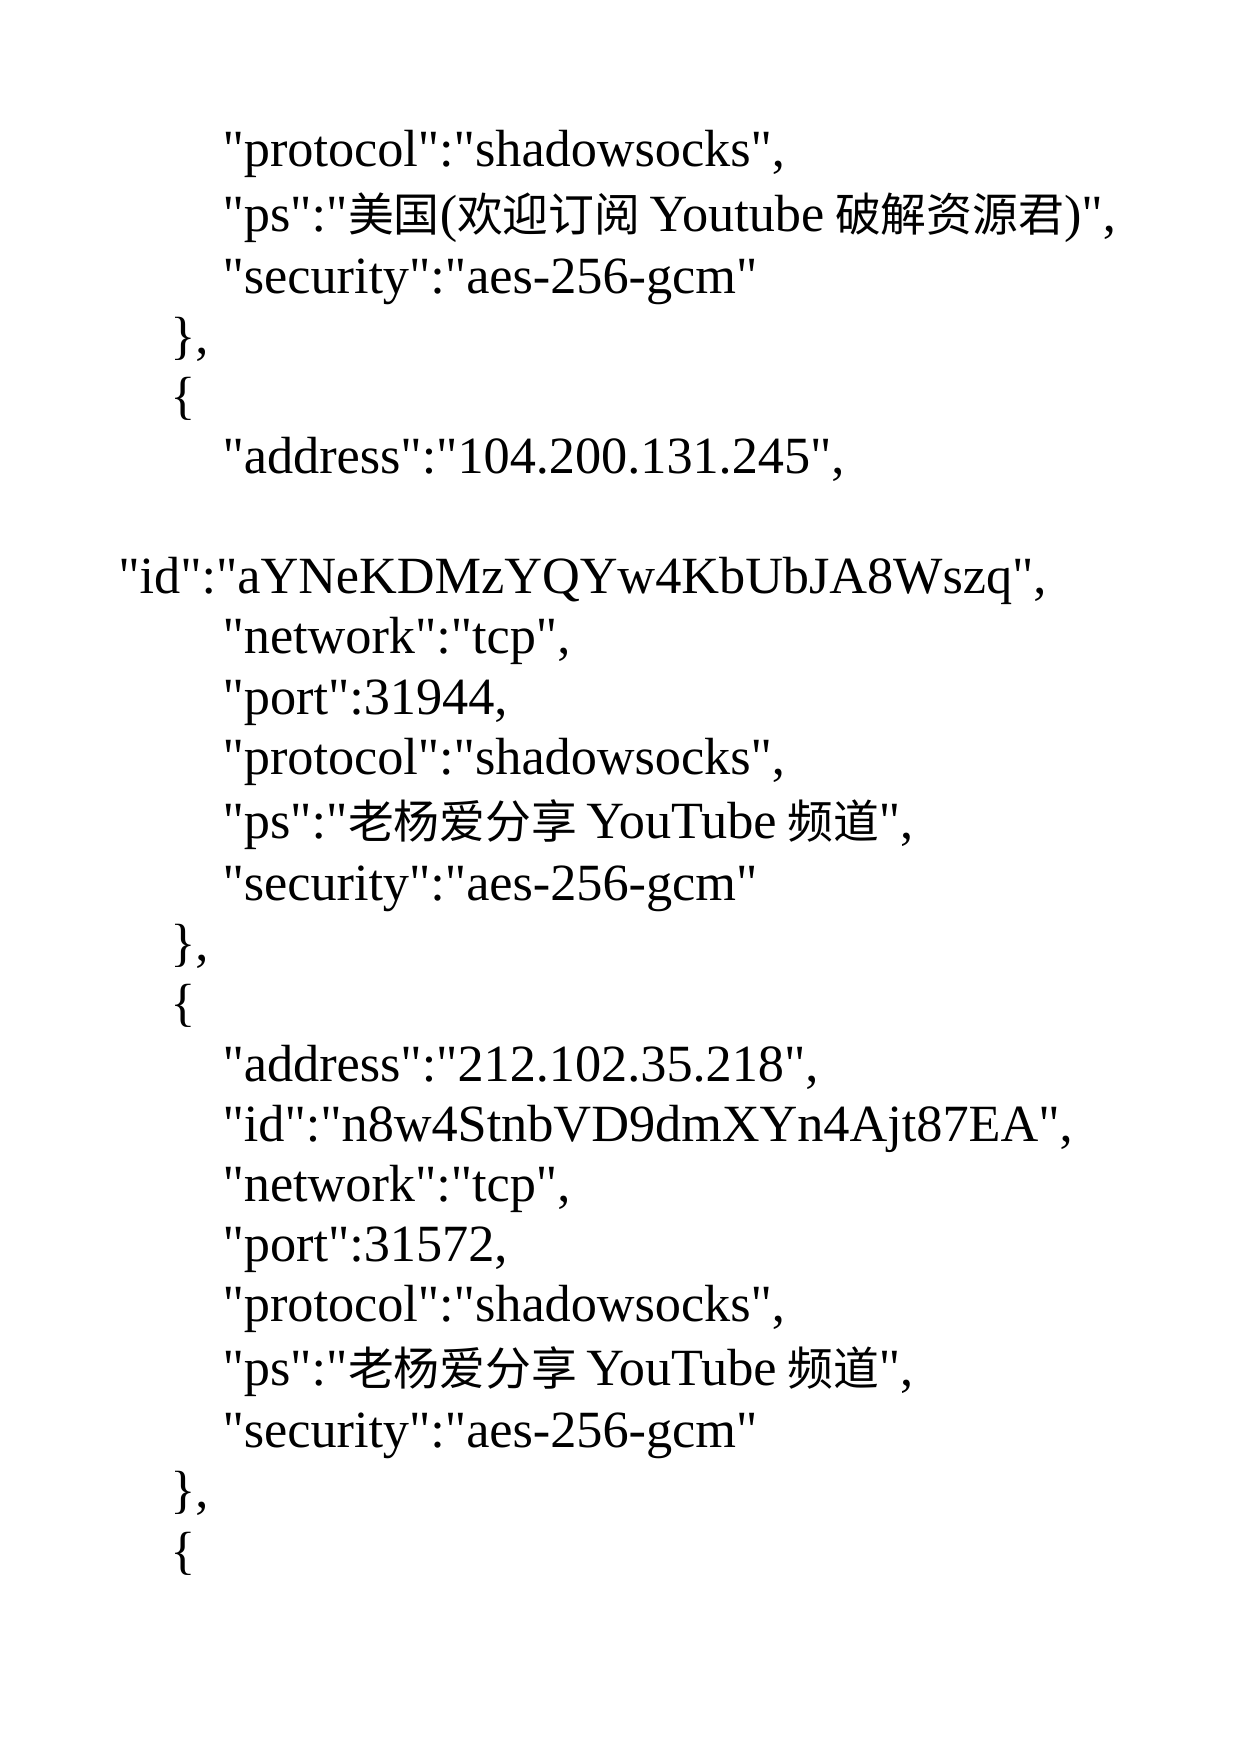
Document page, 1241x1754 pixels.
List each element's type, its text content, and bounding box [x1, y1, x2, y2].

text "address":"104.200.131.245", [118, 425, 1122, 485]
text "protocol":"shadowsocks", [118, 1273, 1122, 1333]
text }, [118, 912, 1122, 972]
text "protocol":"shadowsocks", [118, 118, 1122, 178]
text "id":"n8w4StnbVD9dmXYn4Ajt87EA", [118, 1092, 1122, 1152]
text "ps":"老杨爱分享YouTube频道", [118, 1333, 1122, 1399]
text { [118, 972, 1122, 1032]
text "protocol":"shadowsocks", [118, 725, 1122, 786]
text "id":"aYNeKDMzYQYw4KbUbJA8Wszq", [118, 485, 1122, 605]
text "network":"tcp", [118, 1152, 1122, 1212]
text "security":"aes-256-gcm" [118, 852, 1122, 912]
text }, [118, 1459, 1122, 1519]
text "network":"tcp", [118, 605, 1122, 665]
text "address":"212.102.35.218", [118, 1032, 1122, 1092]
text "security":"aes-256-gcm" [118, 244, 1122, 305]
text "port":31944, [118, 665, 1122, 725]
text { [118, 1519, 1122, 1579]
text }, [118, 305, 1122, 365]
text "security":"aes-256-gcm" [118, 1399, 1122, 1459]
text { [118, 365, 1122, 425]
text "ps":"美国(欢迎订阅Youtube破解资源君)", [118, 178, 1122, 244]
text "ps":"老杨爱分享YouTube频道", [118, 786, 1122, 852]
text "port":31572, [118, 1212, 1122, 1273]
